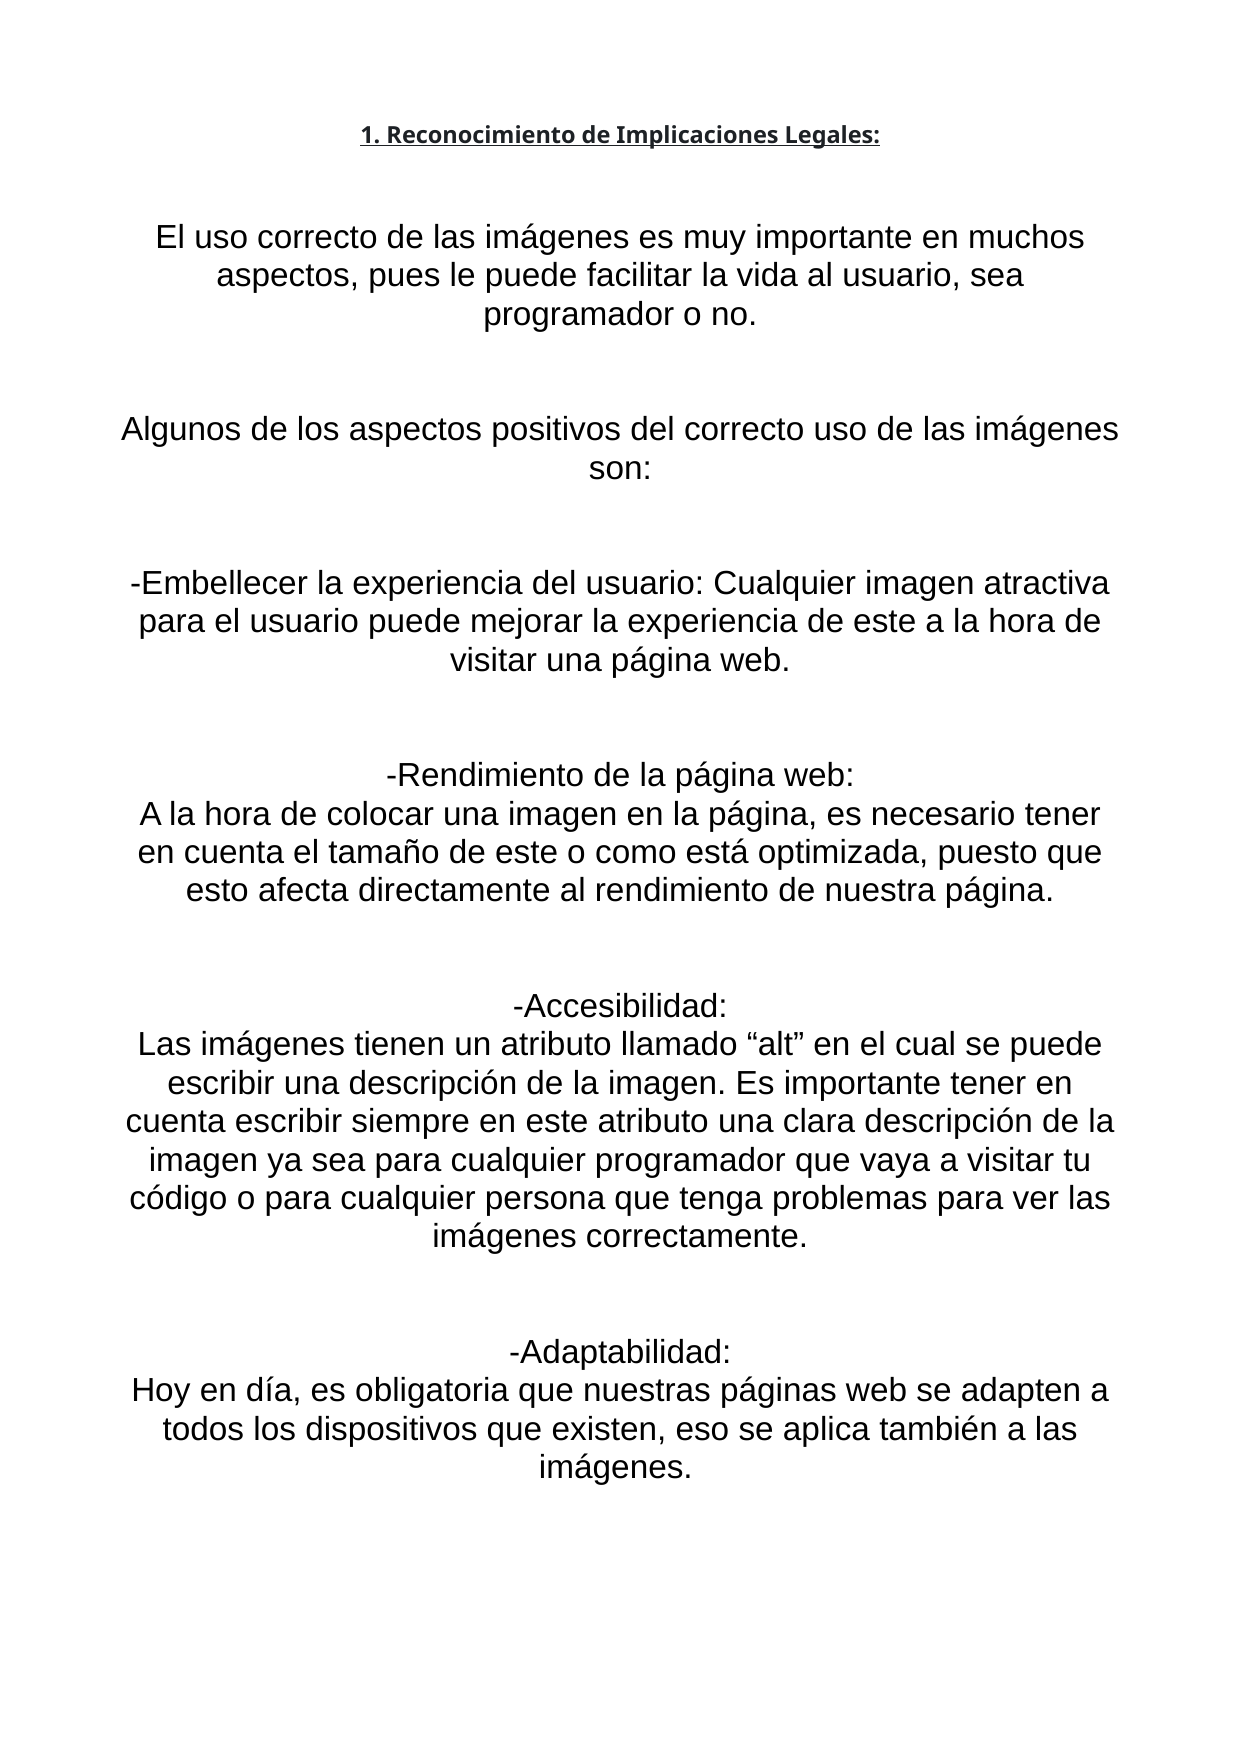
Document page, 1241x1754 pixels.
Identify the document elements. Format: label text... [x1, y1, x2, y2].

text El uso correcto de las imágenes es muy importante en muchos aspectos, pues le puede facilitar la vida al usuario, sea programador o no. [118, 217, 1122, 332]
text Las imágenes tienen un atributo llamado “alt” en el cual se puede escribir una descripción de la imagen. Es importante tener en cuenta escribir siempre en este atributo una clara descripción de la imagen ya sea para cualquier programador que vaya a visitar tu código o para cualquier persona que tenga problemas para ver las imágenes correctamente. [118, 1024, 1122, 1255]
text Algunos de los aspectos positivos del correcto uso de las imágenes son: [118, 409, 1122, 486]
text 1. Reconocimiento de Implicaciones Legales: [118, 118, 1122, 150]
text -Rendimiento de la página web: [118, 755, 1122, 794]
text Hoy en día, es obligatoria que nuestras páginas web se adapten a todos los dispositivos que existen, eso se aplica también a las imágenes. [118, 1370, 1122, 1486]
text -Embellecer la experiencia del usuario: Cualquier imagen atractiva para el usuario puede mejorar la experiencia de este a la hora de visitar una página web. [118, 563, 1122, 678]
text -Accesibilidad: [118, 986, 1122, 1024]
text A la hora de colocar una imagen en la página, es necesario tener en cuenta el tamaño de este o como está optimizada, puesto que esto afecta directamente al rendimiento de nuestra página. [118, 794, 1122, 909]
text -Adaptabilidad: [118, 1332, 1122, 1370]
